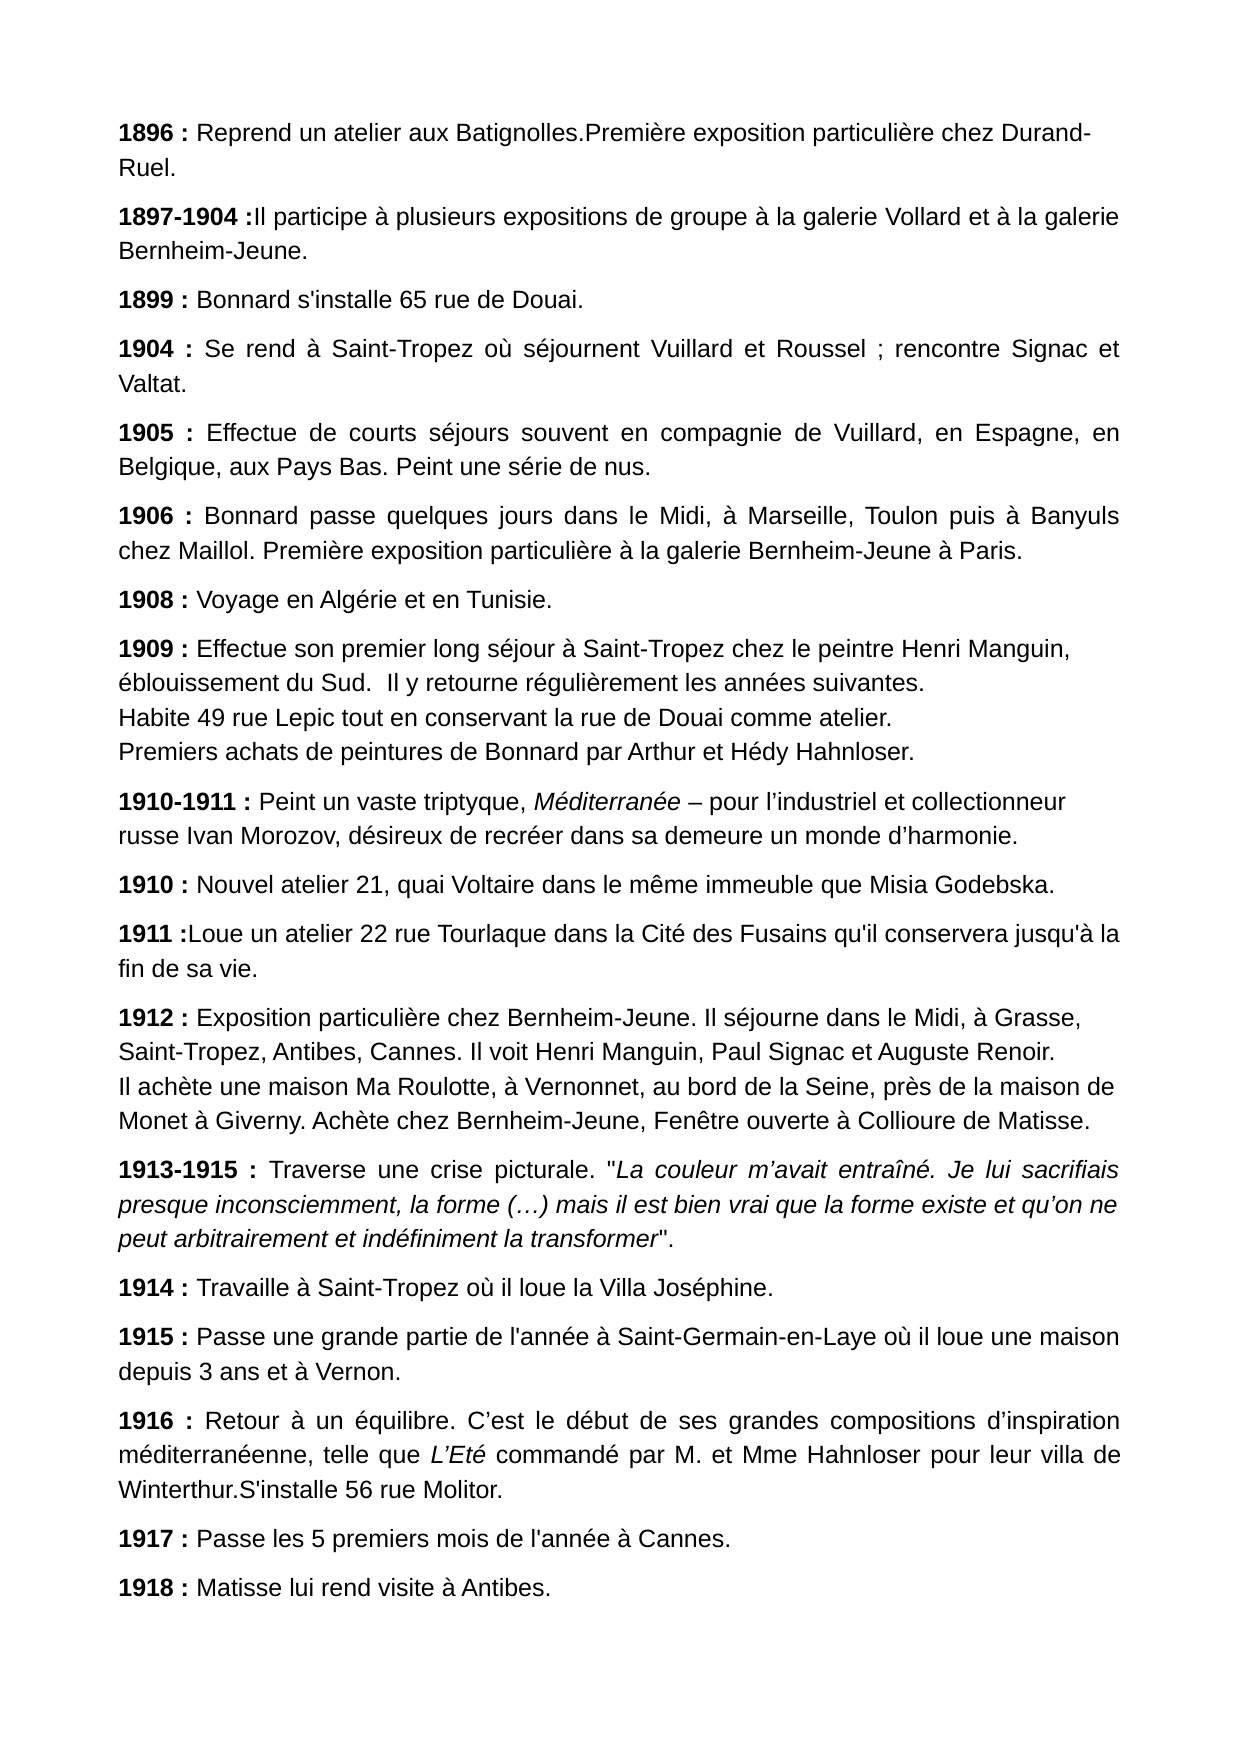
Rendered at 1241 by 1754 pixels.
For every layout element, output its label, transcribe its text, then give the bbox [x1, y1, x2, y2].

text 1908 : Voyage en Algérie et en Tunisie. [118, 585, 1122, 614]
text 1910 : Nouvel atelier 21, quai Voltaire dans le même immeuble que Misia Godebska. [118, 870, 1122, 899]
text 1899 : Bonnard s'installe 65 rue de Douai. [118, 285, 1122, 314]
text 1913-1915 : Traverse une crise picturale. "La couleur m’avait entraîné. Je lui sacrifiais presque inconsciemment, la forme (…) mais il est bien vrai que la forme existe et qu’on ne peut arbitrairement et indéfiniment la transformer". [118, 1155, 1122, 1253]
text 1896 : Reprend un atelier aux Batignolles.Première exposition particulière chez Durand-Ruel. [118, 118, 1122, 181]
text 1906 : Bonnard passe quelques jours dans le Midi, à Marseille, Toulon puis à Banyuls chez Maillol. Première exposition particulière à la galerie Bernheim-Jeune à Paris. [118, 501, 1122, 564]
text 1897-1904 :Il participe à plusieurs expositions de groupe à la galerie Vollard et à la galerie Bernheim-Jeune. [118, 202, 1122, 265]
text 1910-1911 : Peint un vaste triptyque, Méditerranée – pour l’industriel et collectionneur russe Ivan Morozov, désireux de recréer dans sa demeure un monde d’harmonie. [118, 786, 1122, 850]
text 1909 : Effectue son premier long séjour à Saint-Tropez chez le peintre Henri Manguin, éblouissement du Sud. Il y retourne régulièrement les années suivantes. Habite 49 rue Lepic tout en conservant la rue de Douai comme atelier. Premiers achats de peintures de Bonnard par Arthur et Hédy Hahnloser. [118, 634, 1122, 766]
text 1905 : Effectue de courts séjours souvent en compagnie de Vuillard, en Espagne, en Belgique, aux Pays Bas. Peint une série de nus. [118, 418, 1122, 481]
text 1917 : Passe les 5 premiers mois de l'année à Cannes. [118, 1524, 1122, 1552]
text 1918 : Matisse lui rend visite à Antibes. [118, 1573, 1122, 1602]
text 1914 : Travaille à Saint-Tropez où il loue la Villa Joséphine. [118, 1273, 1122, 1302]
text 1911 :Loue un atelier 22 rue Tourlaque dans la Cité des Fusains qu'il conservera jusqu'à la fin de sa vie. [118, 919, 1122, 982]
text 1915 : Passe une grande partie de l'année à Saint-Germain-en-Laye où il loue une maison depuis 3 ans et à Vernon. [118, 1322, 1122, 1385]
text 1916 : Retour à un équilibre. C’est le début de ses grandes compositions d’inspiration méditerranéenne, telle que L’Eté commandé par M. et Mme Hahnloser pour leur villa de Winterthur.S'installe 56 rue Molitor. [118, 1406, 1122, 1503]
text 1912 : Exposition particulière chez Bernheim-Jeune. Il séjourne dans le Midi, à Grasse, Saint-Tropez, Antibes, Cannes. Il voit Henri Manguin, Paul Signac et Auguste Renoir. Il achète une maison Ma Roulotte, à Vernonnet, au bord de la Seine, près de la maison de Monet à Giverny. Achète chez Bernheim-Jeune, Fenêtre ouverte à Collioure de Matisse. [118, 1003, 1122, 1135]
text 1904 : Se rend à Saint-Tropez où séjournent Vuillard et Roussel ; rencontre Signac et Valtat. [118, 334, 1122, 397]
